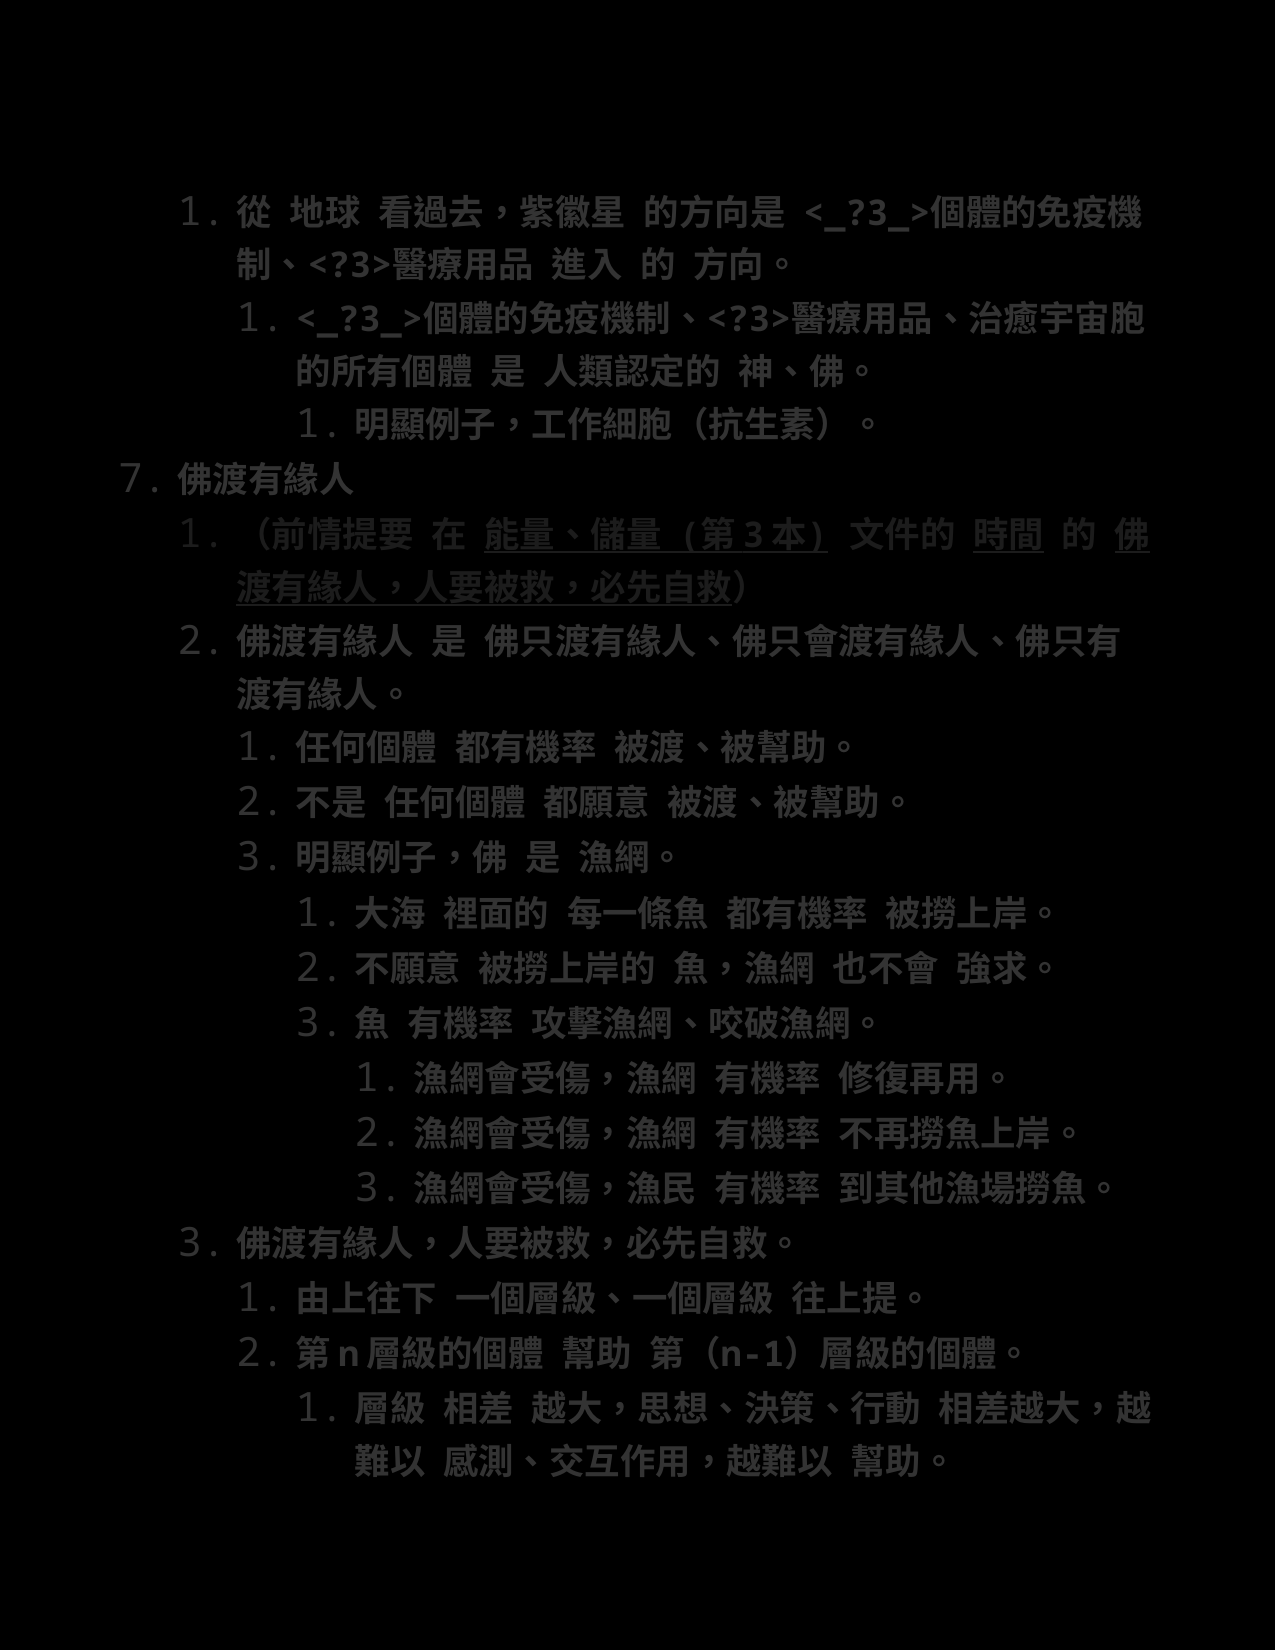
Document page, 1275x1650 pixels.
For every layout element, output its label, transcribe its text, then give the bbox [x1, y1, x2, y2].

list 漁網會受傷，漁民 有機率 到其他漁場撈魚。 [354, 1158, 1157, 1213]
list 從 地球 看過去，紫徽星 的方向是 <_?3_>個體的免疫機制、<?3>醫療用品 進入 的 方向。 [177, 182, 1157, 288]
list 漁網會受傷，漁網 有機率 修復再用。 [354, 1048, 1157, 1103]
list 魚 有機率 攻擊漁網、咬破漁網。 [295, 993, 1157, 1048]
list 佛渡有緣人 [118, 449, 1157, 505]
list 明顯例子，佛 是 漁網。 [236, 828, 1157, 883]
list 由上往下 一個層級、一個層級 往上提。 [236, 1268, 1157, 1323]
list 佛渡有緣人 是 佛只渡有緣人、佛只會渡有緣人、佛只有渡有緣人。 [177, 611, 1157, 717]
list 第n層級的個體 幫助 第（n-1）層級的個體。 [236, 1323, 1157, 1379]
list 漁網會受傷，漁網 有機率 不再撈魚上岸。 [354, 1103, 1157, 1158]
list （前情提要 在 能量、儲量 (第3本) 文件的 時間 的 佛渡有緣人，人要被救，必先自救） [177, 505, 1157, 611]
list <_?3_>個體的免疫機制、<?3>醫療用品、治癒宇宙胞的所有個體 是 人類認定的 神、佛。 [236, 288, 1157, 394]
list 佛渡有緣人，人要被救，必先自救。 [177, 1213, 1157, 1268]
list 明顯例子，工作細胞（抗生素）。 [295, 394, 1157, 449]
list 不願意 被撈上岸的 魚，漁網 也不會 強求。 [295, 938, 1157, 993]
list 不是 任何個體 都願意 被渡、被幫助。 [236, 772, 1157, 828]
list 層級 相差 越大，思想、決策、行動 相差越大，越難以 感測、交互作用，越難以 幫助。 [295, 1379, 1157, 1485]
list 任何個體 都有機率 被渡、被幫助。 [236, 717, 1157, 772]
list 大海 裡面的 每一條魚 都有機率 被撈上岸。 [295, 883, 1157, 938]
